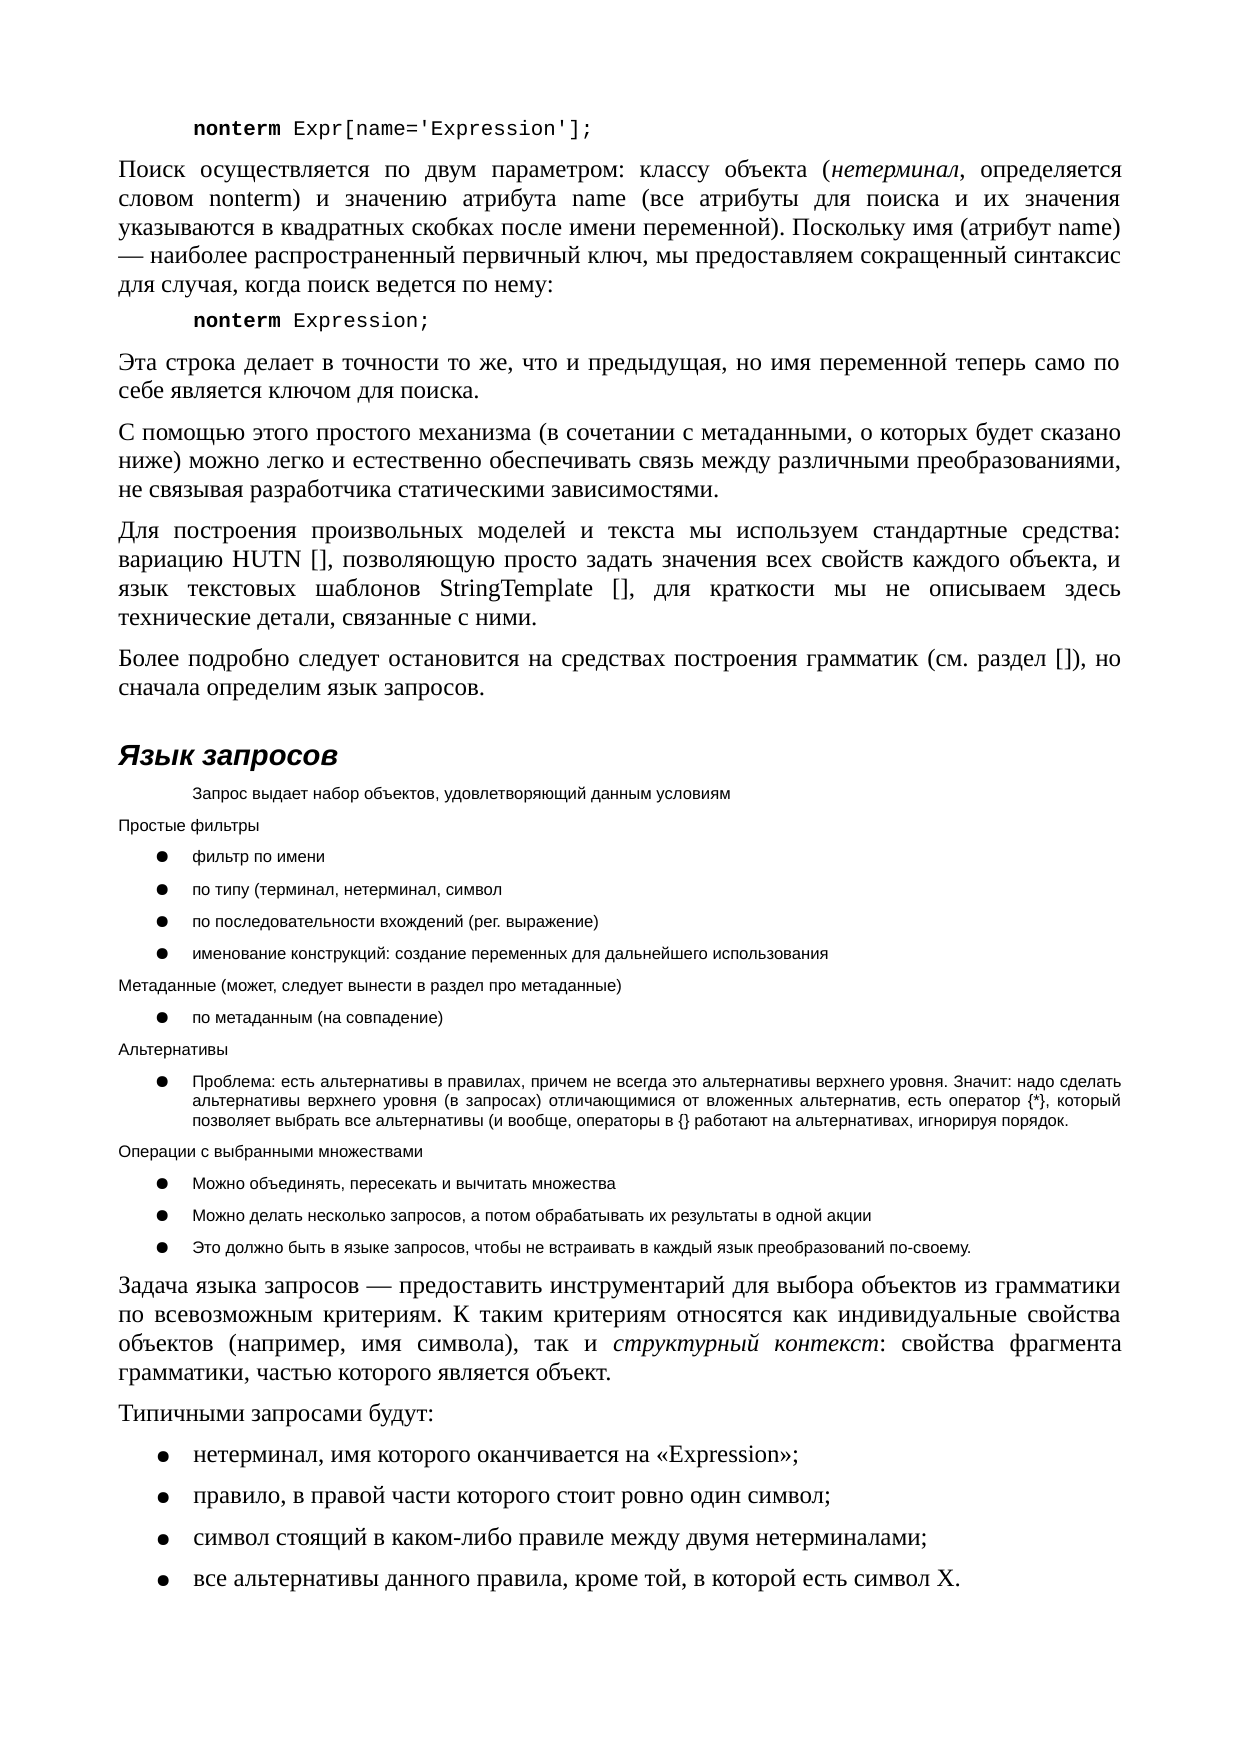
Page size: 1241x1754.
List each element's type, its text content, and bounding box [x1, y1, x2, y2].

text Альтернативы [118, 1040, 1122, 1059]
list Можно делать несколько запросов, а потом обрабатывать их результаты в одной акции [154, 1206, 1122, 1226]
list нетерминал, имя которого оканчивается на «Expression»; [156, 1439, 1122, 1468]
text Задача языка запросов — предоставить инструментарий для выбора объектов из грамматики по всевозможным критериям. К таким критериям относятся как индивидуальные свойства объектов (например, имя символа), так и структурный контекст: свойства фрагмента грамматики, частью которого является объект. [118, 1270, 1122, 1385]
text nonterm Expression; [193, 311, 1122, 334]
list правило, в правой части которого стоит ровно один символ; [156, 1480, 1122, 1509]
list символ стоящий в каком-либо правиле между двумя нетерминалами; [156, 1522, 1122, 1550]
text Более подробно следует остановится на средствах построения грамматик (см. раздел []), но сначала определим язык запросов. [118, 643, 1122, 700]
list Проблема: есть альтернативы в правилах, причем не всегда это альтернативы верхнего уровня. Значит: надо сделать альтернативы верхнего уровня (в запросах) отличающимися от вложенных альтернатив, есть оператор {*}, который позволяет выбрать все альтернативы (и вообще, операторы в {} работают на альтернативах, игнорируя порядок. [154, 1072, 1122, 1129]
text Запрос выдает набор объектов, удовлетворяющий данным условиям [118, 784, 1122, 803]
list именование конструкций: создание переменных для дальнейшего использования [154, 944, 1122, 963]
text Операции с выбранными множествами [118, 1142, 1122, 1161]
text Простые фильтры [118, 816, 1122, 835]
text nonterm Expr[name='Expression']; [193, 118, 1122, 142]
list по метаданным (на совпадение) [154, 1008, 1122, 1027]
list по последовательности вхождений (рег. выражение) [154, 912, 1122, 931]
text Для построения произвольных моделей и текста мы используем стандартные средства: вариацию HUTN [], позволяющую просто задать значения всех свойств каждого объекта, и язык текстовых шаблонов StringTemplate [], для краткости мы не описываем здесь технические детали, связанные с ними. [118, 515, 1122, 630]
text Поиск осуществляется по двум параметром: классу объекта (нетерминал, определяется словом nonterm) и значению атрибута name (все атрибуты для поиска и их значения указываются в квадратных скобках после имени переменной). Поскольку имя (атрибут name) — наиболее распространенный первичный ключ, мы предоставляем сокращенный синтаксис для случая, когда поиск ведется по нему: [118, 154, 1122, 298]
list фильтр по имени [154, 847, 1122, 867]
text Эта строка делает в точности то же, что и предыдущая, но имя переменной теперь само по себе является ключом для поиска. [118, 347, 1122, 404]
text С помощью этого простого механизма (в сочетании с метаданными, о которых будет сказано ниже) можно легко и естественно обеспечивать связь между различными преобразованиями, не связывая разработчика статическими зависимостями. [118, 417, 1122, 503]
list все альтернативы данного правила, кроме той, в которой есть символ X. [156, 1563, 1122, 1592]
list Это должно быть в языке запросов, чтобы не встраивать в каждый язык преобразований по-своему. [154, 1238, 1122, 1258]
list по типу (терминал, нетерминал, символ [154, 879, 1122, 899]
text Метаданные (может, следует вынести в раздел про метаданные) [118, 976, 1122, 995]
list Можно объединять, пересекать и вычитать множества [154, 1174, 1122, 1193]
subtitle Язык запросов [118, 738, 1122, 771]
text Типичными запросами будут: [118, 1398, 1122, 1427]
